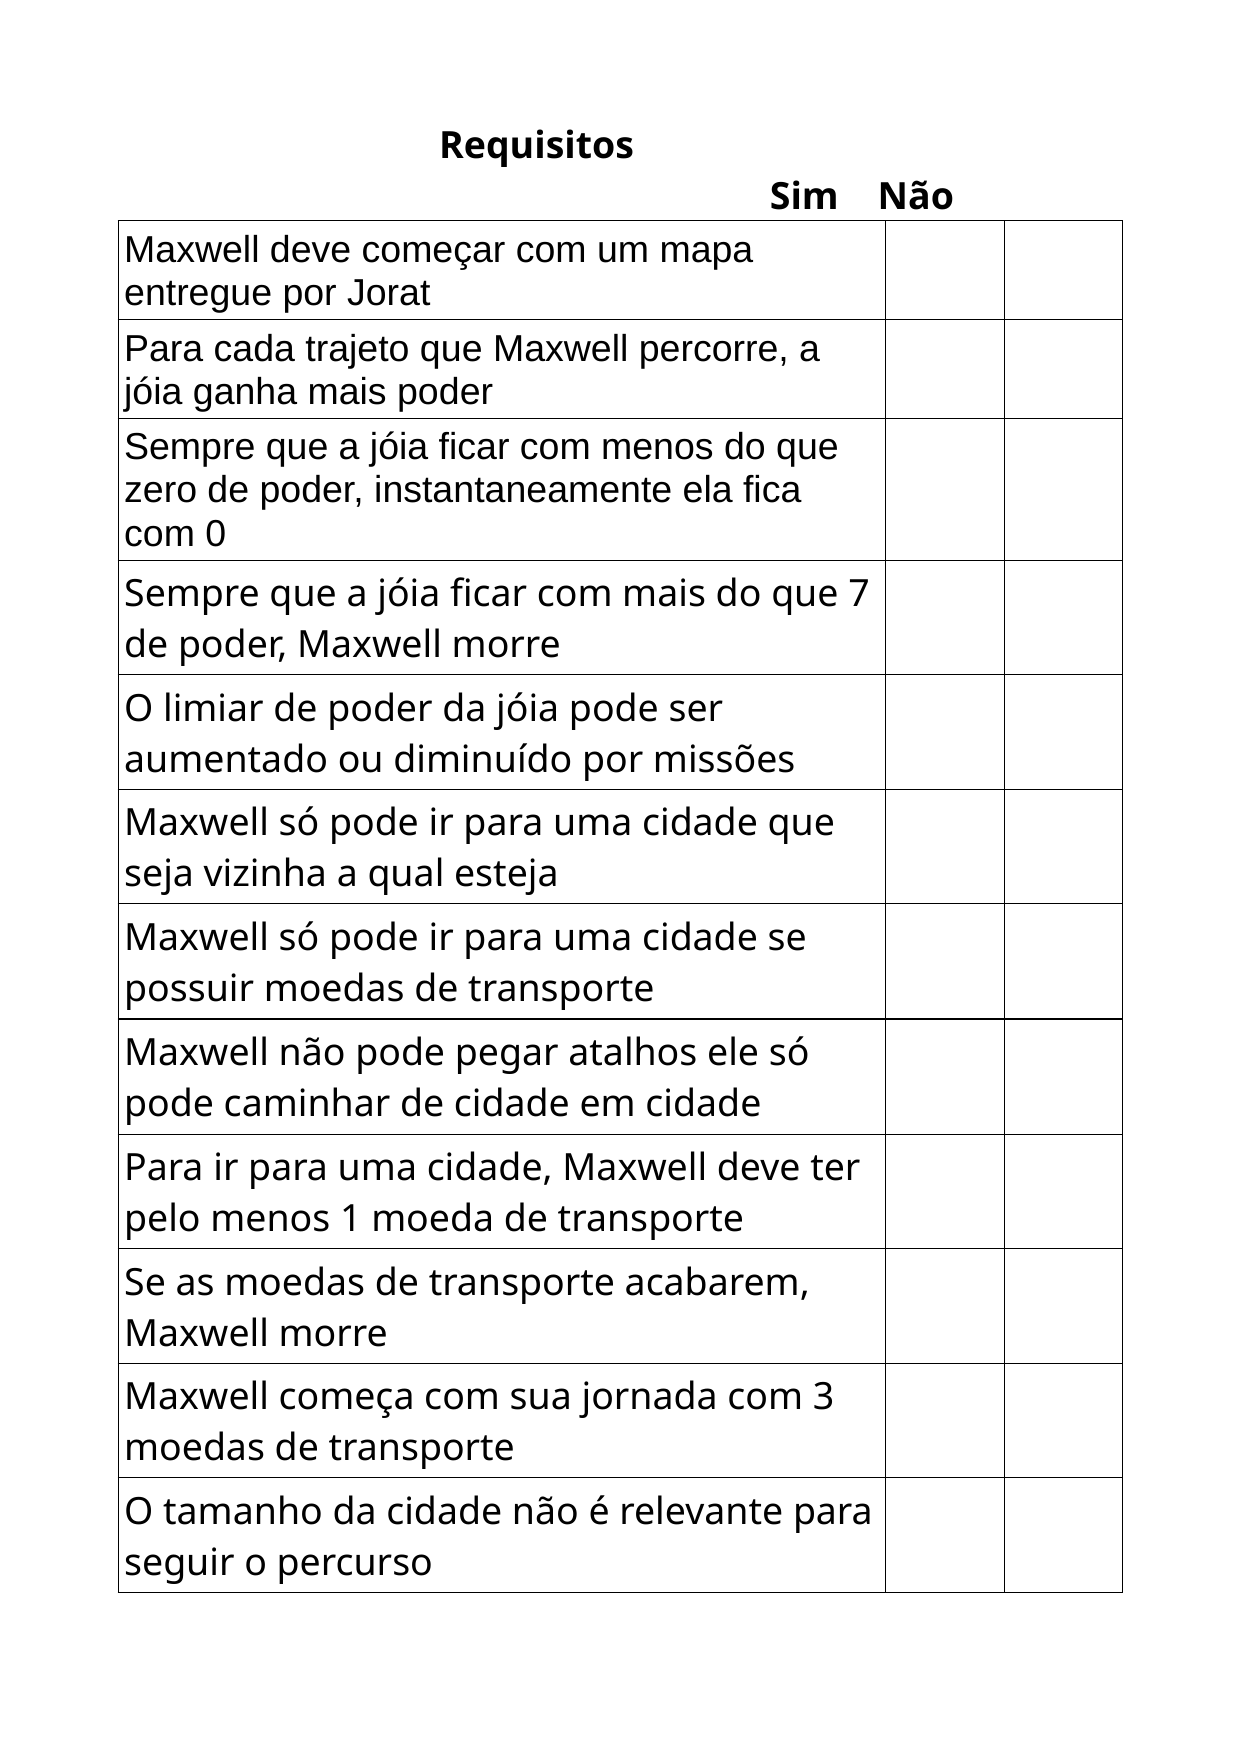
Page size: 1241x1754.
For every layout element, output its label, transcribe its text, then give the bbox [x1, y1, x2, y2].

table_cell [886, 1135, 1004, 1248]
table_cell [886, 790, 1004, 903]
table_cell [1005, 320, 1122, 418]
table_cell Maxwell começa com sua jornada com 3 moedas de transporte [119, 1364, 885, 1477]
text Requisitos [118, 118, 1122, 169]
table_cell O tamanho da cidade não é relevante para seguir o percurso [119, 1478, 885, 1592]
table_cell [886, 904, 1004, 1018]
table_cell [1005, 1249, 1122, 1363]
table_header [1005, 1020, 1122, 1133]
table_cell [1005, 1135, 1122, 1248]
text Sim Não [118, 169, 1122, 220]
table_cell [1005, 419, 1122, 559]
table_cell [886, 1478, 1004, 1592]
table_cell [1005, 904, 1122, 1018]
table_cell Sempre que a jóia ficar com menos do que zero de poder, instantaneamente ela fica com 0 [119, 419, 885, 559]
table_cell Maxwell só pode ir para uma cidade que seja vizinha a qual esteja [119, 790, 885, 903]
table_cell [1005, 1364, 1122, 1477]
table_cell Maxwell só pode ir para uma cidade se possuir moedas de transporte [119, 904, 885, 1018]
table_header [886, 221, 1004, 319]
table_cell [1005, 561, 1122, 674]
table_cell Sempre que a jóia ficar com mais do que 7 de poder, Maxwell morre [119, 561, 885, 674]
table_cell [1005, 1478, 1122, 1592]
table_cell O limiar de poder da jóia pode ser aumentado ou diminuído por missões [119, 675, 885, 789]
table_cell [886, 561, 1004, 674]
table_header Maxwell não pode pegar atalhos ele só pode caminhar de cidade em cidade [119, 1020, 885, 1133]
table_cell [886, 320, 1004, 418]
table_cell [1005, 790, 1122, 903]
table_cell Para ir para uma cidade, Maxwell deve ter pelo menos 1 moeda de transporte [119, 1135, 885, 1248]
table_header [1005, 221, 1122, 319]
table_header Maxwell deve começar com um mapa entregue por Jorat [119, 221, 885, 319]
table_header [886, 1020, 1004, 1133]
table_cell [886, 675, 1004, 789]
table_cell [886, 419, 1004, 559]
table_cell Se as moedas de transporte acabarem, Maxwell morre [119, 1249, 885, 1363]
table_cell [886, 1249, 1004, 1363]
table_cell [886, 1364, 1004, 1477]
table_cell [1005, 675, 1122, 789]
table_cell Para cada trajeto que Maxwell percorre, a jóia ganha mais poder [119, 320, 885, 418]
